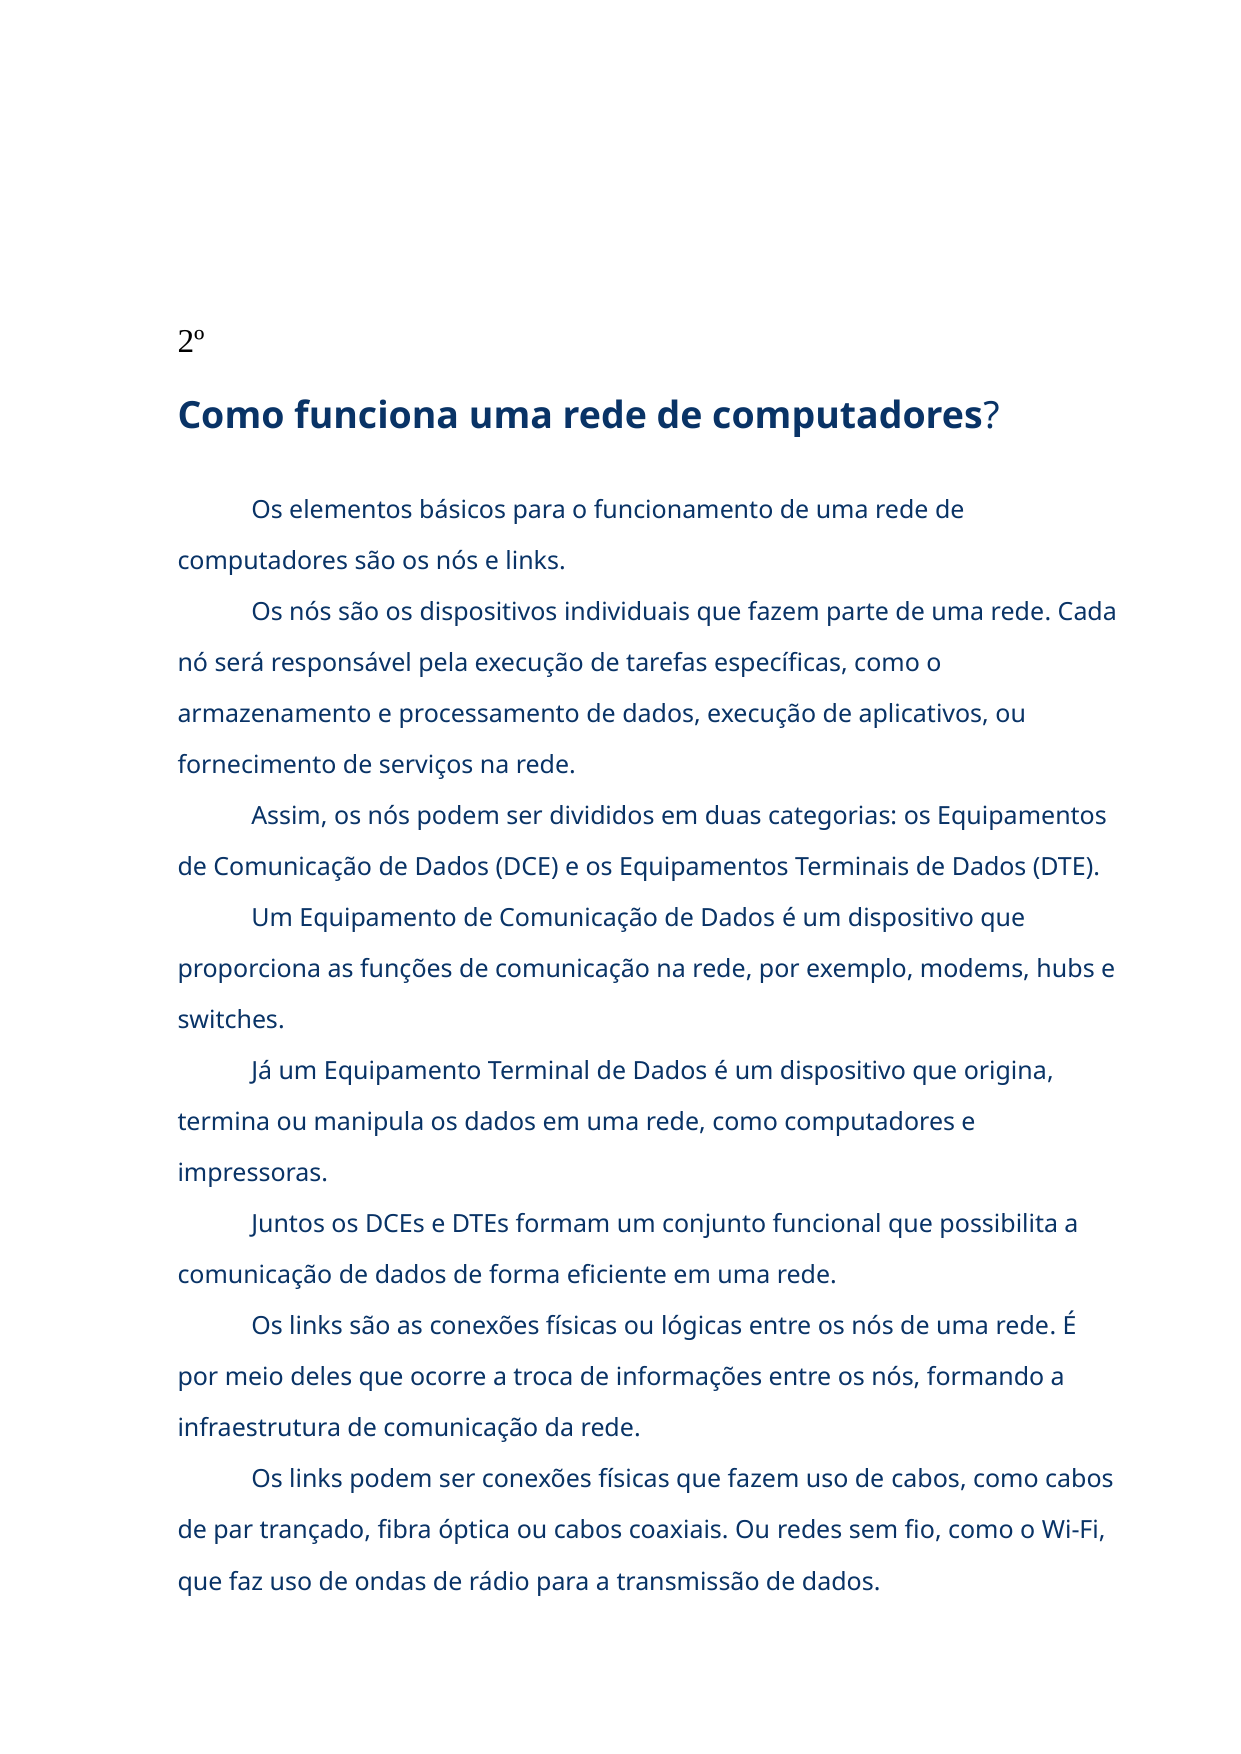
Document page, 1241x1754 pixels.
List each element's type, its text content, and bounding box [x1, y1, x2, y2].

text Os links são as conexões físicas ou lógicas entre os nós de uma rede. É por meio deles que ocorre a troca de informações entre os nós, formando a infraestrutura de comunicação da rede. [177, 1308, 1122, 1444]
text Um Equipamento de Comunicação de Dados é um dispositivo que proporciona as funções de comunicação na rede, por exemplo, modems, hubs e switches. [177, 899, 1122, 1036]
subtitle Como funciona uma rede de computadores? [177, 388, 1122, 439]
text Já um Equipamento Terminal de Dados é um dispositivo que origina, termina ou manipula os dados em uma rede, como computadores e impressoras. [177, 1053, 1122, 1189]
text Juntos os DCEs e DTEs formam um conjunto funcional que possibilita a comunicação de dados de forma eficiente em uma rede. [177, 1206, 1122, 1291]
text Os nós são os dispositivos individuais que fazem parte de uma rede. Cada nó será responsável pela execução de tarefas específicas, como o armazenamento e processamento de dados, execução de aplicativos, ou fornecimento de serviços na rede. [177, 593, 1122, 781]
text Assim, os nós podem ser divididos em duas categorias: os Equipamentos de Comunicação de Dados (DCE) e os Equipamentos Terminais de Dados (DTE). [177, 797, 1122, 883]
text 2º [177, 321, 1122, 359]
text Os links podem ser conexões físicas que fazem uso de cabos, como cabos de par trançado, fibra óptica ou cabos coaxiais. Ou redes sem fio, como o Wi-Fi, que faz uso de ondas de rádio para a transmissão de dados. [177, 1461, 1122, 1597]
text Os elementos básicos para o funcionamento de uma rede de computadores são os nós e links. [177, 491, 1122, 576]
